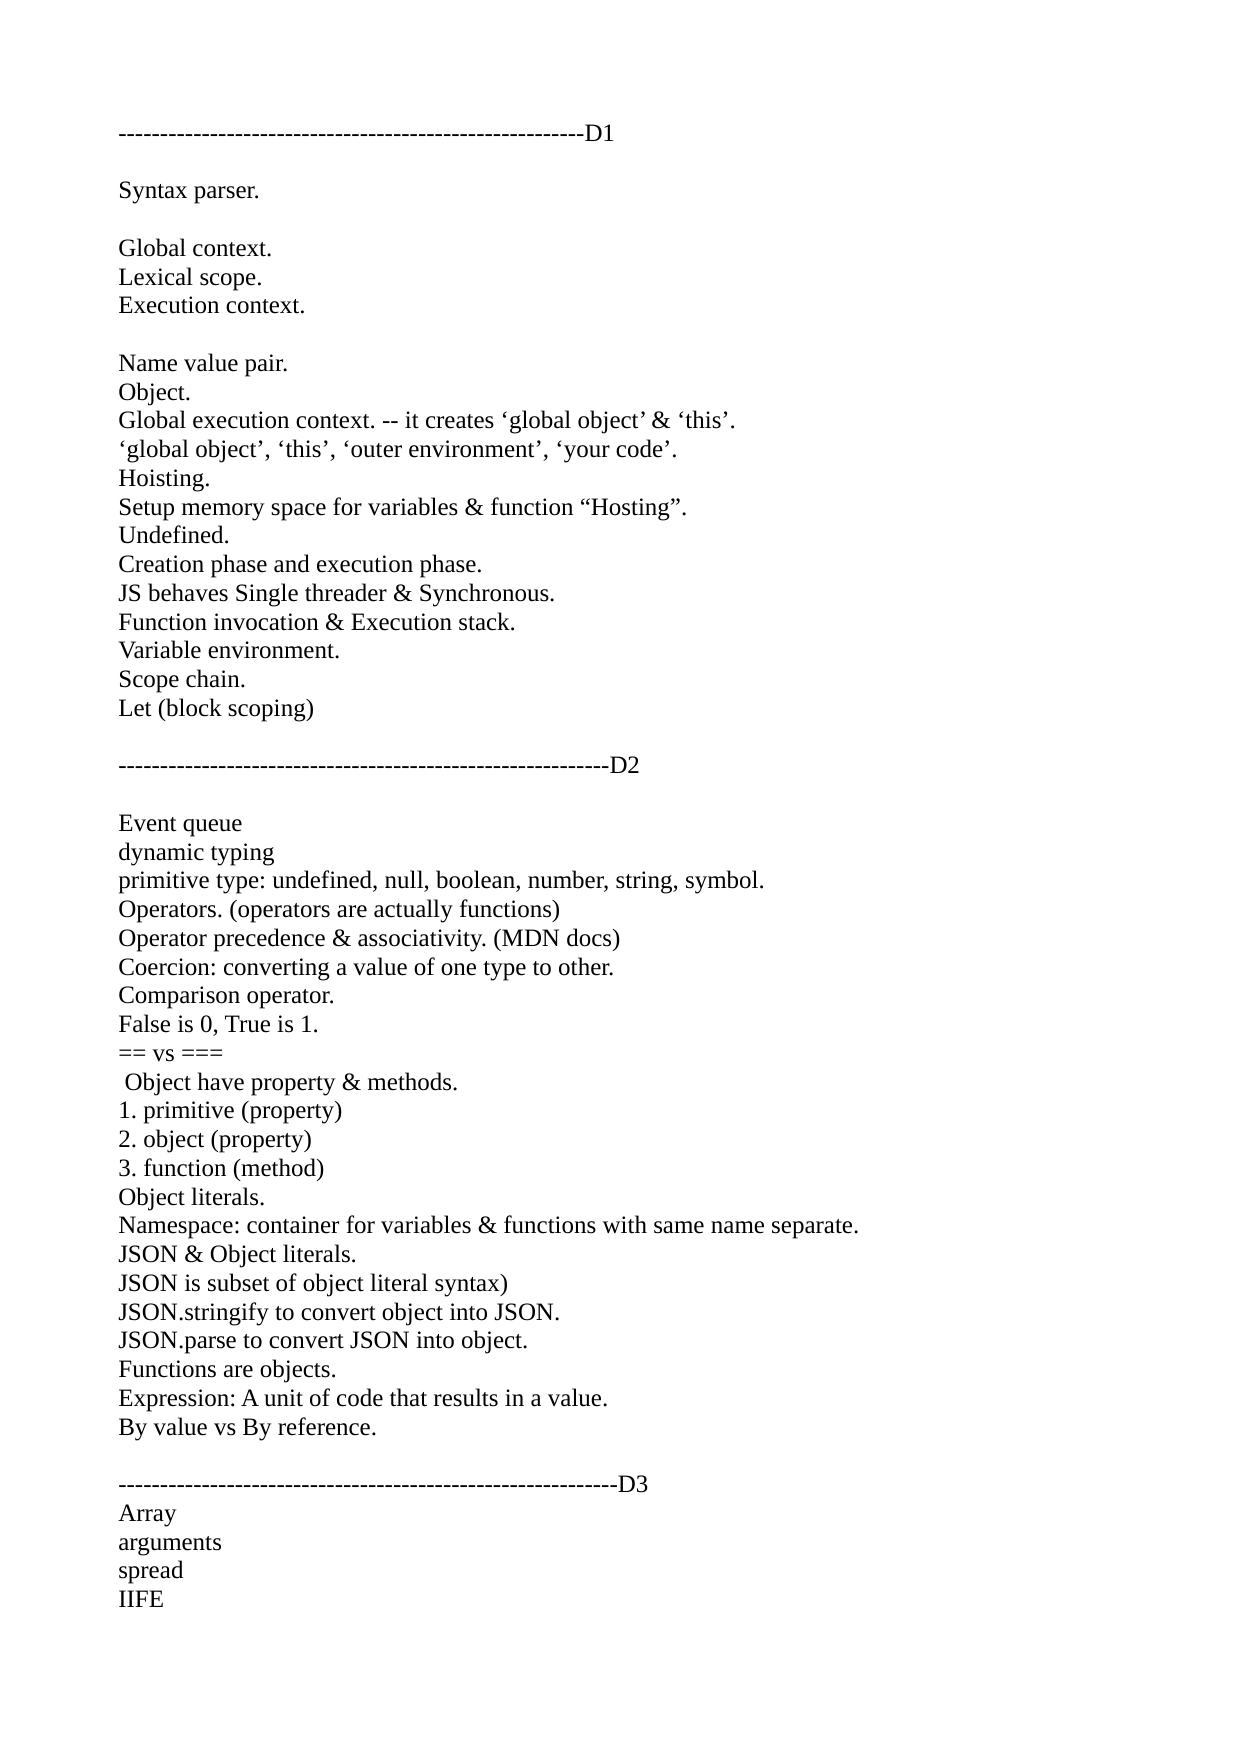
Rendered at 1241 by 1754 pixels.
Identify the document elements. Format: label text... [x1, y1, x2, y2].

text Expression: A unit of code that results in a value. [118, 1383, 1122, 1412]
text Event queue [118, 808, 1122, 837]
text dynamic typing [118, 837, 1122, 866]
text Comparison operator. [118, 981, 1122, 1009]
text spread [118, 1556, 1122, 1584]
text ------------------------------------------------------------D3 [118, 1469, 1122, 1498]
text False is 0, True is 1. [118, 1009, 1122, 1038]
text JSON & Object literals. [118, 1239, 1122, 1268]
text IIFE [118, 1584, 1122, 1613]
text Creation phase and execution phase. [118, 549, 1122, 578]
text primitive type: undefined, null, boolean, number, string, symbol. [118, 866, 1122, 894]
text JS behaves Single threader & Synchronous. [118, 578, 1122, 607]
text -----------------------------------------------------------D2 [118, 751, 1122, 779]
text Object have property & methods. [118, 1067, 1122, 1096]
text JSON is subset of object literal syntax) [118, 1268, 1122, 1297]
text JSON.stringify to convert object into JSON. [118, 1297, 1122, 1326]
text arguments [118, 1527, 1122, 1556]
text --------------------------------------------------------D1 [118, 118, 1122, 147]
text Scope chain. [118, 664, 1122, 693]
text Object literals. [118, 1182, 1122, 1211]
text Functions are objects. [118, 1354, 1122, 1383]
text Array [118, 1498, 1122, 1527]
text == vs === [118, 1038, 1122, 1067]
text JSON.parse to convert JSON into object. [118, 1326, 1122, 1354]
text Coercion: converting a value of one type to other. [118, 952, 1122, 981]
text Operator precedence & associativity. (MDN docs) [118, 923, 1122, 952]
text By value vs By reference. [118, 1412, 1122, 1441]
text Undefined. [118, 521, 1122, 549]
text 1. primitive (property) [118, 1096, 1122, 1124]
text Global context. Lexical scope. Execution context. Name value pair. Object. Global execution context. -- it creates ‘global object’ & ‘this’. ‘global object’, ‘this’, ‘outer environment’, ‘your code’. Hoisting. Setup memory space for variables & function “Hosting”. [118, 233, 1122, 521]
text Namespace: container for variables & functions with same name separate. [118, 1211, 1122, 1239]
text Function invocation & Execution stack. Variable environment. [118, 607, 1122, 664]
text Syntax parser. [118, 176, 1122, 204]
text Operators. (operators are actually functions) [118, 894, 1122, 923]
text 2. object (property) [118, 1124, 1122, 1153]
text 3. function (method) [118, 1153, 1122, 1182]
text Let (block scoping) [118, 693, 1122, 722]
